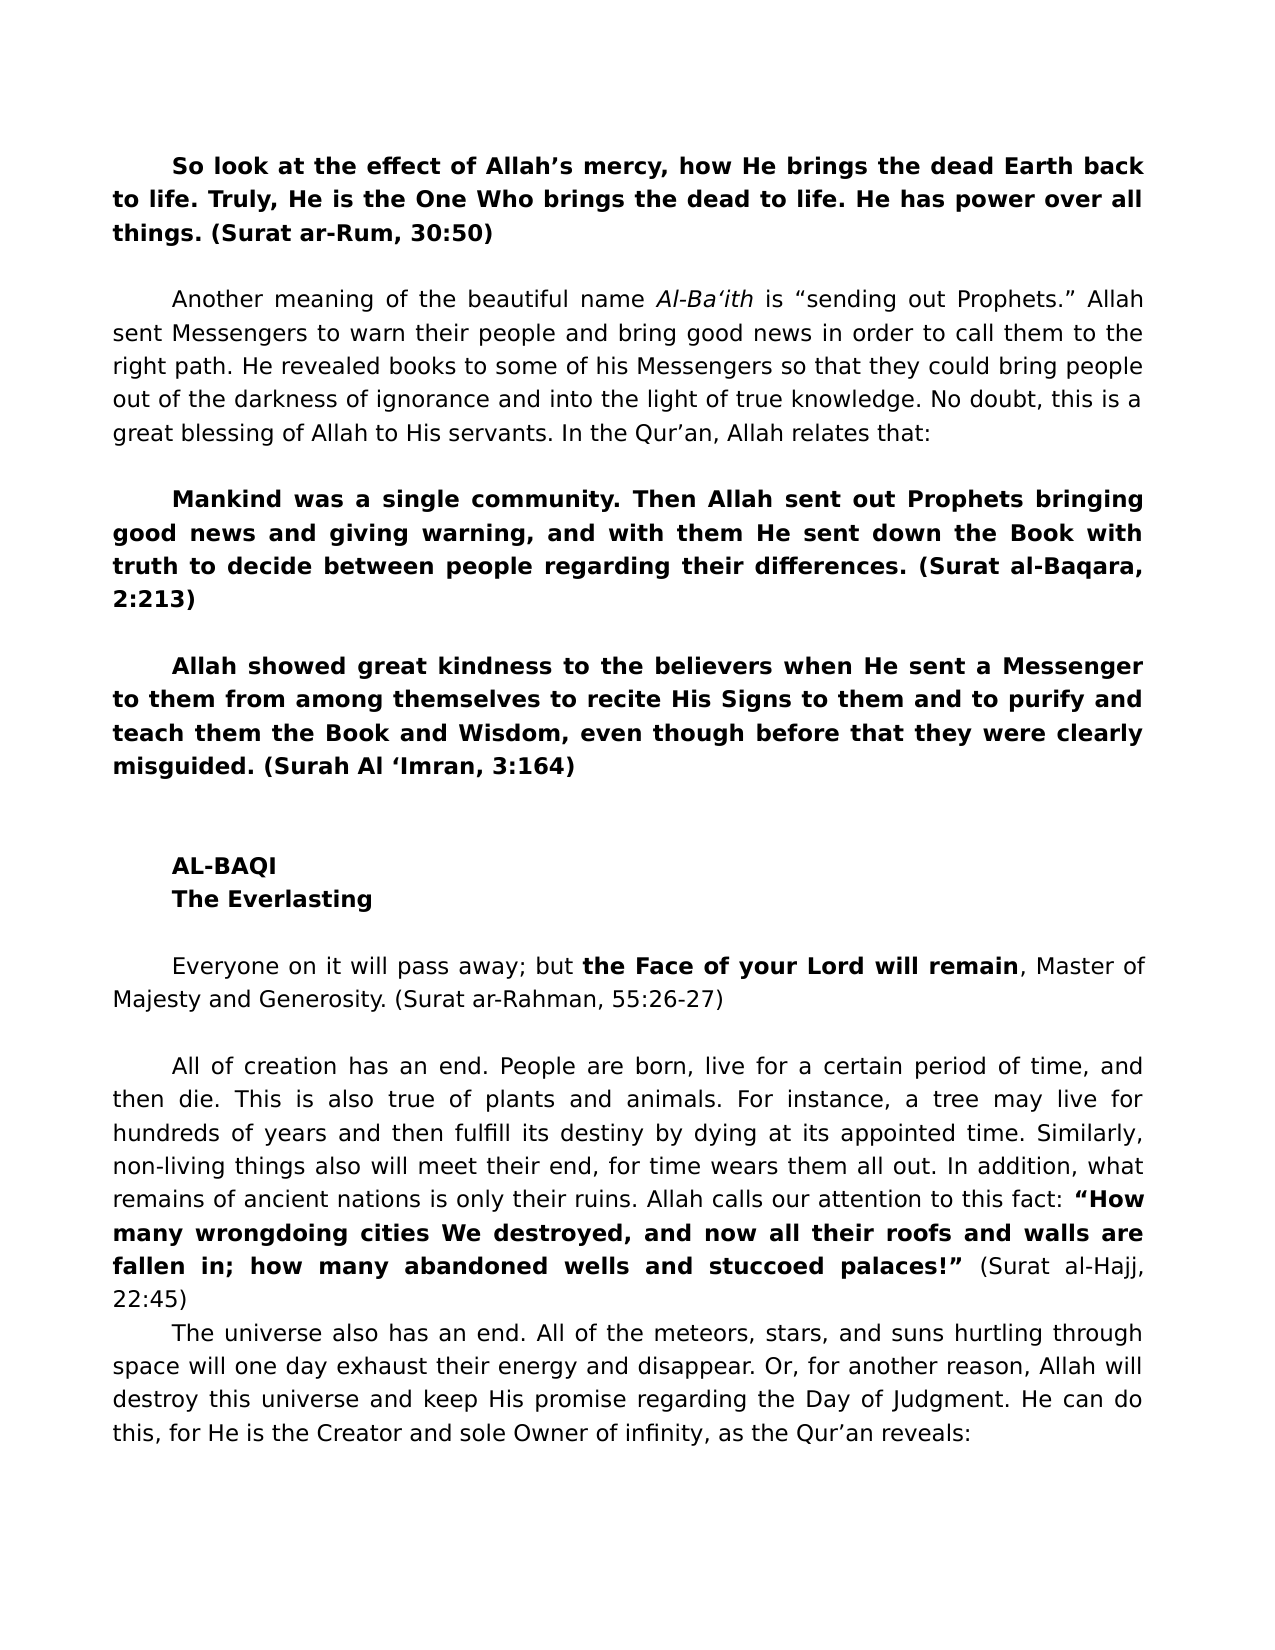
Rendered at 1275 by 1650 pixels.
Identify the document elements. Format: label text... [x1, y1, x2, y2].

text All of creation has an end. People are born, live for a certain period of time, and then die. This is also true of plants and animals. For instance, a tree may live for hundreds of years and then fulfill its destiny by dying at its appointed time. Similarly, non-living things also will meet their end, for time wears them all out. In addition, what remains of ancient nations is only their ruins. Allah calls our attention to this fact: “How many wrongdoing cities We destroyed, and now all their roofs and walls are fallen in; how many abandoned wells and stuccoed palaces!” (Surat al-Hajj, 22:45) [112, 1048, 1145, 1314]
text Another meaning of the beautiful name Al-Ba‘ith is “sending out Prophets.” Allah sent Messengers to warn their people and bring good news in order to call them to the right path. He revealed books to some of his Messengers so that they could bring people out of the darkness of ignorance and into the light of true knowledge. No doubt, this is a great blessing of Allah to His servants. In the Qur’an, Allah relates that: [112, 281, 1145, 448]
text Allah showed great kindness to the believers when He sent a Messenger to them from among themselves to recite His Signs to them and to purify and teach them the Book and Wisdom, even though before that they were clearly misguided. (Surah Al ‘Imran, 3:164) [112, 648, 1145, 781]
text The Everlasting [112, 881, 1145, 914]
text So look at the effect of Allah’s mercy, how He brings the dead Earth back to life. Truly, He is the One Who brings the dead to life. He has power over all things. (Surat ar-Rum, 30:50) [112, 148, 1145, 248]
text Mankind was a single community. Then Allah sent out Prophets bringing good news and giving warning, and with them He sent down the Book with truth to decide between people regarding their differences. (Surat al-Baqara, 2:213) [112, 481, 1145, 614]
text AL-BAQI [112, 848, 1145, 881]
text Everyone on it will pass away; but the Face of your Lord will remain, Master of Majesty and Generosity. (Surat ar-Rahman, 55:26-27) [112, 948, 1145, 1014]
text The universe also has an end. All of the meteors, stars, and suns hurtling through space will one day exhaust their energy and disappear. Or, for another reason, Allah will destroy this universe and keep His promise regarding the Day of Judgment. He can do this, for He is the Creator and sole Owner of infinity, as the Qur’an reveals: [112, 1314, 1145, 1448]
